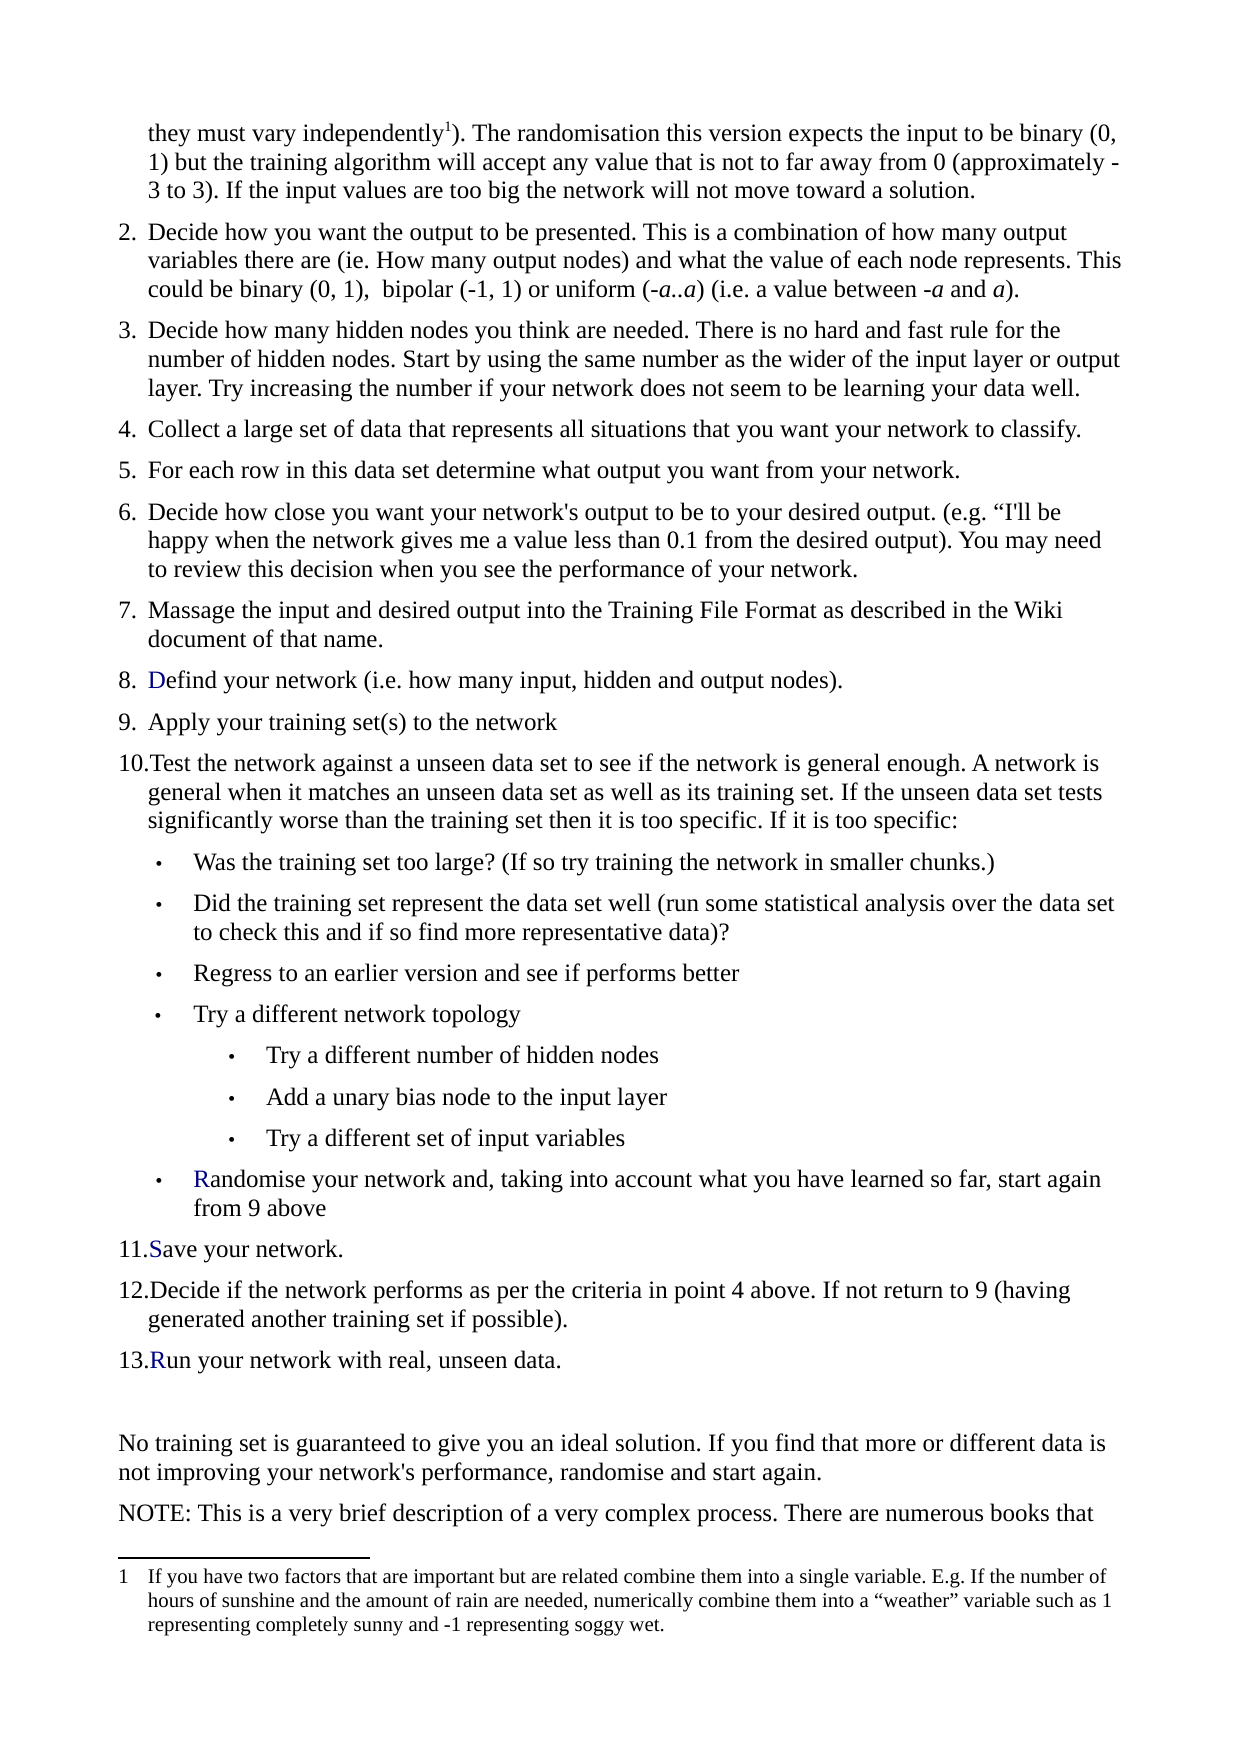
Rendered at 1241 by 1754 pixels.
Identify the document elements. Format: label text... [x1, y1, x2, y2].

list Decide how you want the output to be presented. This is a combination of how many output variables there are (ie. How many output nodes) and what the value of each node represents. This could be binary (0, 1), bipolar (-1, 1) or uniform (-a..a) (i.e. a value between -a and a). [118, 217, 1122, 303]
list they must vary independently). The randomisation this version expects the input to be binary (0, 1) but the training algorithm will accept any value that is not to far away from 0 (approximately -3 to 3). If the input values are too big the network will not move toward a solution. [118, 118, 1122, 204]
list Massage the input and desired output into the Training File Format as described in the Wiki document of that name. [118, 596, 1122, 653]
list If you have two factors that are important but are related combine them into a single variable. E.g. If the number of hours of sunshine and the amount of rain are needed, numerically combine them into a “weather” variable such as 1 representing completely sunny and -1 representing soggy wet. [118, 1564, 1122, 1636]
text NOTE: This is a very brief description of a very complex process. There are numerous books that [118, 1498, 1122, 1527]
list Try a different network topology [154, 999, 1122, 1028]
list Decide how close you want your network's output to be to your desired output. (e.g. “I'll be happy when the network gives me a value less than 0.1 from the desired output). You may need to review this decision when you see the performance of your network. [118, 497, 1122, 583]
list Add a unary bias node to the input layer [228, 1082, 1122, 1111]
list Decide if the network performs as per the criteria in point 4 above. If not return to 9 (having generated another training set if possible). [118, 1276, 1122, 1333]
list For each row in this data set determine what output you want from your network. [118, 456, 1122, 484]
list Did the training set represent the data set well (run some statistical analysis over the data set to check this and if so find more representative data)? [156, 888, 1122, 946]
list Randomise your network and, taking into account what you have learned so far, start again from 9 above [156, 1164, 1122, 1222]
text No training set is guaranteed to give you an ideal solution. If you find that more or different data is not improving your network's performance, randomise and start again. [118, 1428, 1122, 1486]
list Try a different number of hidden nodes [228, 1041, 1122, 1069]
list Collect a large set of data that represents all situations that you want your network to classify. [118, 414, 1122, 443]
list Run your network with real, unseen data. [118, 1346, 1122, 1374]
list Try a different set of input variables [228, 1123, 1122, 1152]
list Apply your training set(s) to the network [118, 707, 1122, 736]
list Defind your network (i.e. how many input, hidden and output nodes). [118, 666, 1122, 694]
list Was the training set too large? (If so try training the network in smaller chunks.) [156, 847, 1122, 876]
list Test the network against a unseen data set to see if the network is general enough. A network is general when it matches an unseen data set as well as its training set. If the unseen data set tests significantly worse than the training set then it is too specific. If it is too specific: [118, 748, 1122, 834]
list Decide how many hidden nodes you think are needed. There is no hard and fast rule for the number of hidden nodes. Start by using the same number as the wider of the input layer or output layer. Try increasing the number if your network does not seem to be learning your data well. [118, 316, 1122, 402]
list Regress to an earlier version and see if performs better [156, 958, 1122, 987]
list Save your network. [118, 1234, 1122, 1263]
